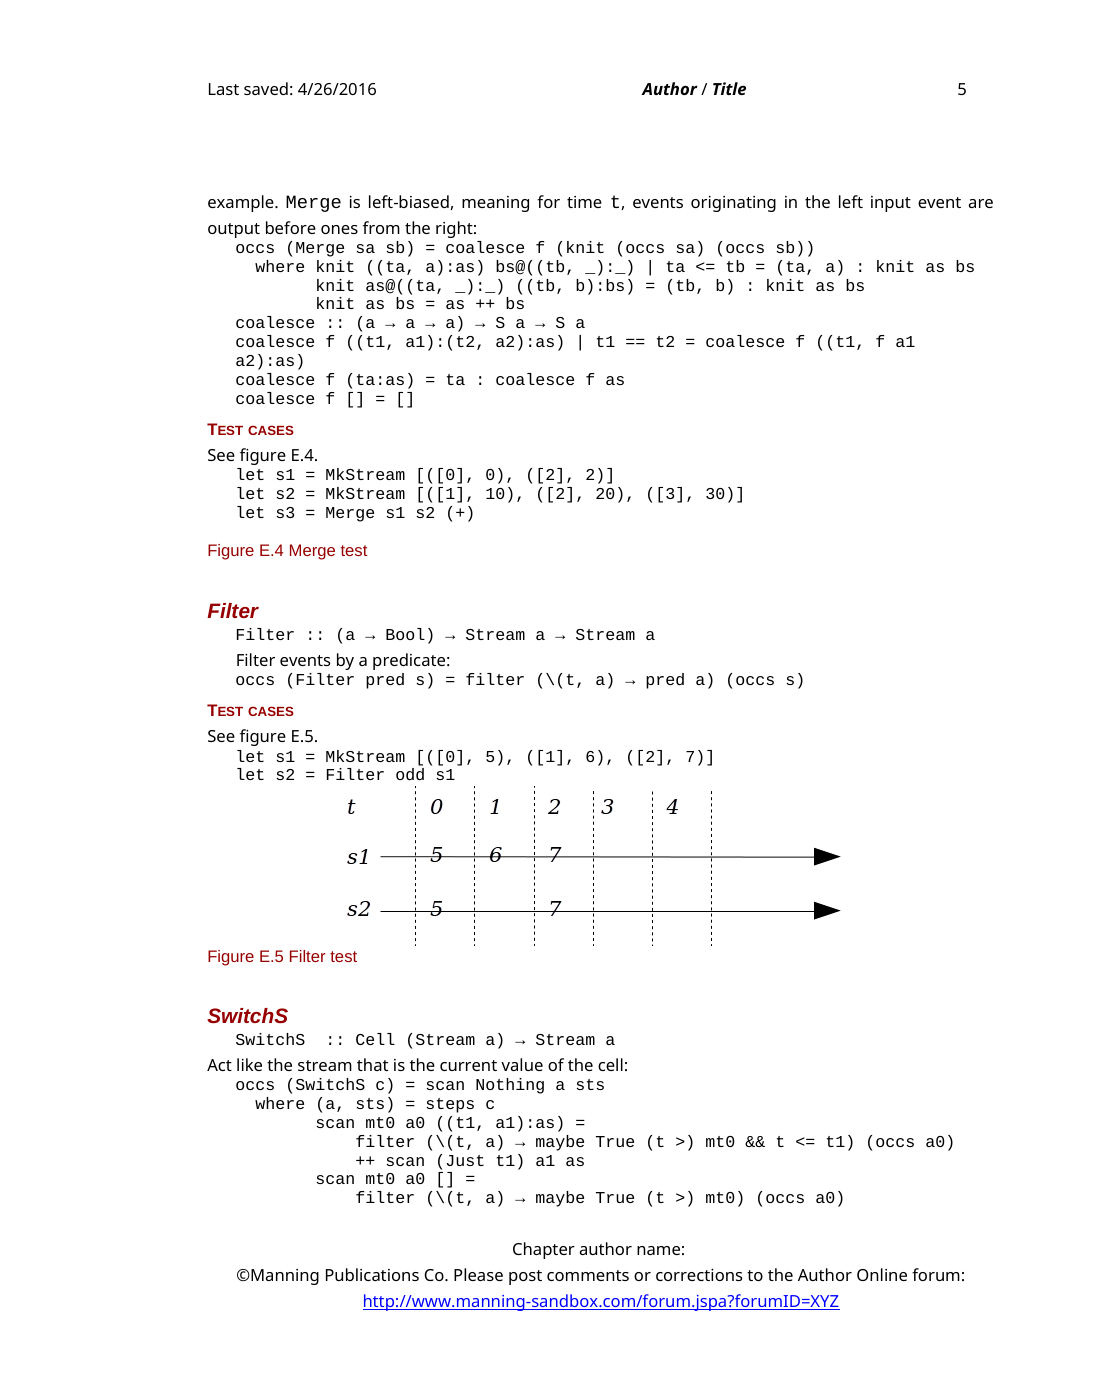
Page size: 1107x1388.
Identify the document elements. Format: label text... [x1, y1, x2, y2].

text scan mt0 a0 [] = [235, 1171, 994, 1190]
text Figure E.5 Filter test [207, 802, 994, 966]
text occs (SwitchS c) = scan Nothing a sts [235, 1077, 994, 1096]
text See figure E.5. [207, 722, 994, 748]
text example. Merge is left-biased, meaning for time t, events originating in the left input event are output before ones from the right: [207, 187, 994, 239]
text scan mt0 a0 ((t1, a1):as) = [235, 1114, 994, 1133]
text let s2 = Filter odd s1 [235, 767, 994, 786]
text knit as bs = as ++ bs [235, 296, 994, 315]
text Filter :: (a → Bool) → Stream a → Stream a [235, 627, 994, 646]
text ++ scan (Just t1) a1 as [235, 1152, 994, 1171]
text occs (Filter pred s) = filter (\(t, a) → pred a) (occs s) [235, 672, 994, 690]
text coalesce f (ta:as) = ta : coalesce f as [235, 372, 994, 390]
text coalesce f ((t1, a1):(t2, a2):as) | t1 == t2 = coalesce f ((t1, f a1 a2):as) [235, 334, 994, 372]
text Act like the stream that is the current value of the cell: [207, 1051, 994, 1077]
text let s1 = MkStream [([0], 5), ([1], 6), ([2], 7)] [235, 748, 994, 767]
text knit as@((ta, _):_) ((tb, b):bs) = (tb, b) : knit as bs [235, 277, 994, 296]
text where knit ((ta, a):as) bs@((tb, _):_) | ta <= tb = (ta, a) : knit as bs [235, 258, 994, 277]
text filter (\(t, a) → maybe True (t >) mt0 && t <= t1) (occs a0) [235, 1133, 994, 1152]
text SwitchS :: Cell (Stream a) → Stream a [235, 1032, 994, 1051]
text Filter events by a predicate: [207, 646, 994, 672]
text Figure E.4 Merge test [207, 540, 994, 561]
text coalesce :: (a → a → a) → S a → S a [235, 315, 994, 334]
text Test cases [207, 420, 994, 439]
text filter (\(t, a) → maybe True (t >) mt0) (occs a0) [235, 1190, 994, 1209]
text where (a, sts) = steps c [235, 1096, 994, 1114]
text Test cases [207, 701, 994, 720]
text coalesce f [] = [] [235, 390, 994, 409]
text let s1 = MkStream [([0], 0), ([2], 2)] [235, 467, 994, 486]
text SwitchS [207, 1004, 994, 1028]
text Filter [207, 598, 994, 622]
text let s3 = Merge s1 s2 (+) [235, 505, 994, 523]
text occs (Merge sa sb) = coalesce f (knit (occs sa) (occs sb)) [235, 239, 994, 258]
text let s2 = MkStream [([1], 10), ([2], 20), ([3], 30)] [235, 486, 994, 505]
text See figure E.4. [207, 441, 994, 467]
